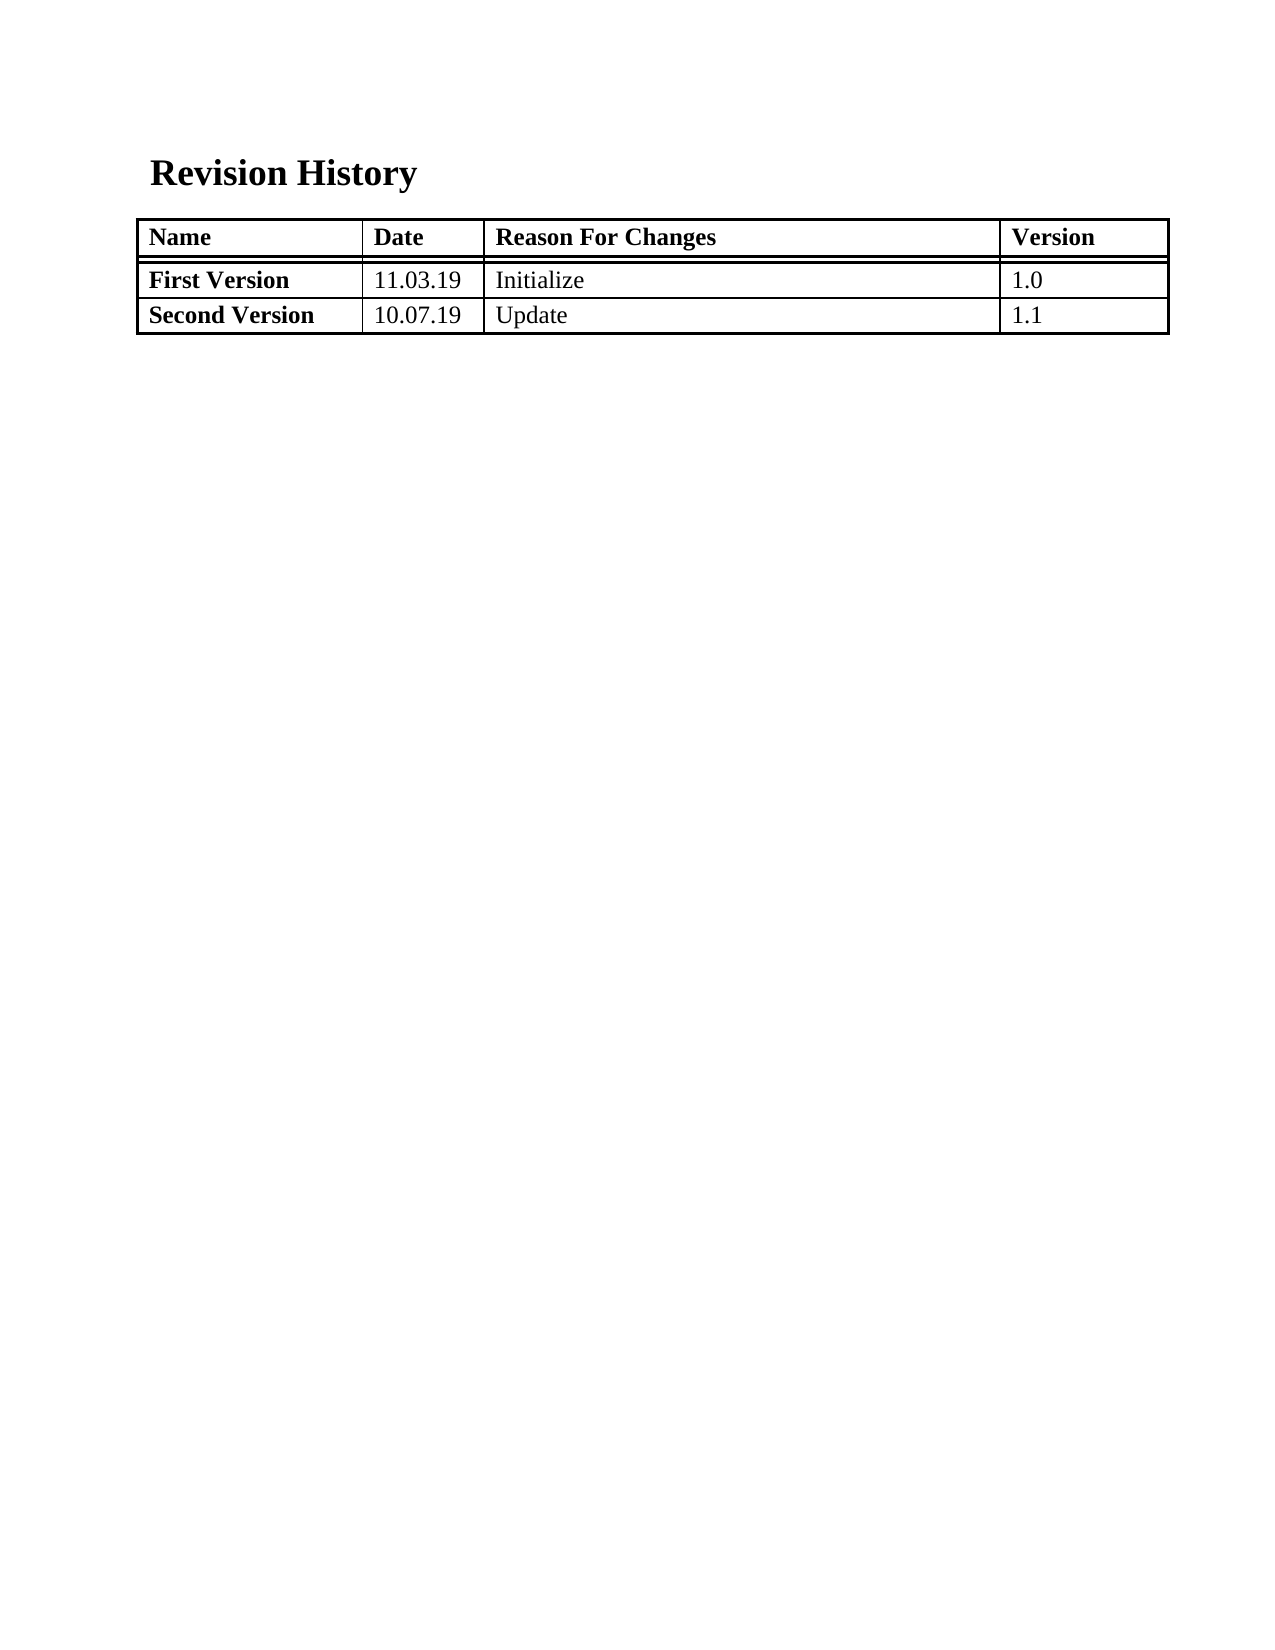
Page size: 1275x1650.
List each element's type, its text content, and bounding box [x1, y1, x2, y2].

text Revision History [150, 150, 1125, 193]
table_cell First Version [139, 264, 362, 297]
table_header Date [363, 221, 483, 254]
table_cell Initialize [485, 264, 999, 297]
table_header Reason For Changes [485, 221, 999, 254]
table_cell Update [485, 299, 999, 332]
table_cell 11.03.19 [363, 264, 483, 297]
table_header Version [1001, 221, 1167, 254]
table_header Name [139, 221, 362, 254]
table_cell 10.07.19 [363, 299, 483, 332]
table_cell 1.1 [1001, 299, 1167, 332]
table_cell Second Version [139, 299, 362, 332]
table_cell 1.0 [1001, 264, 1167, 297]
